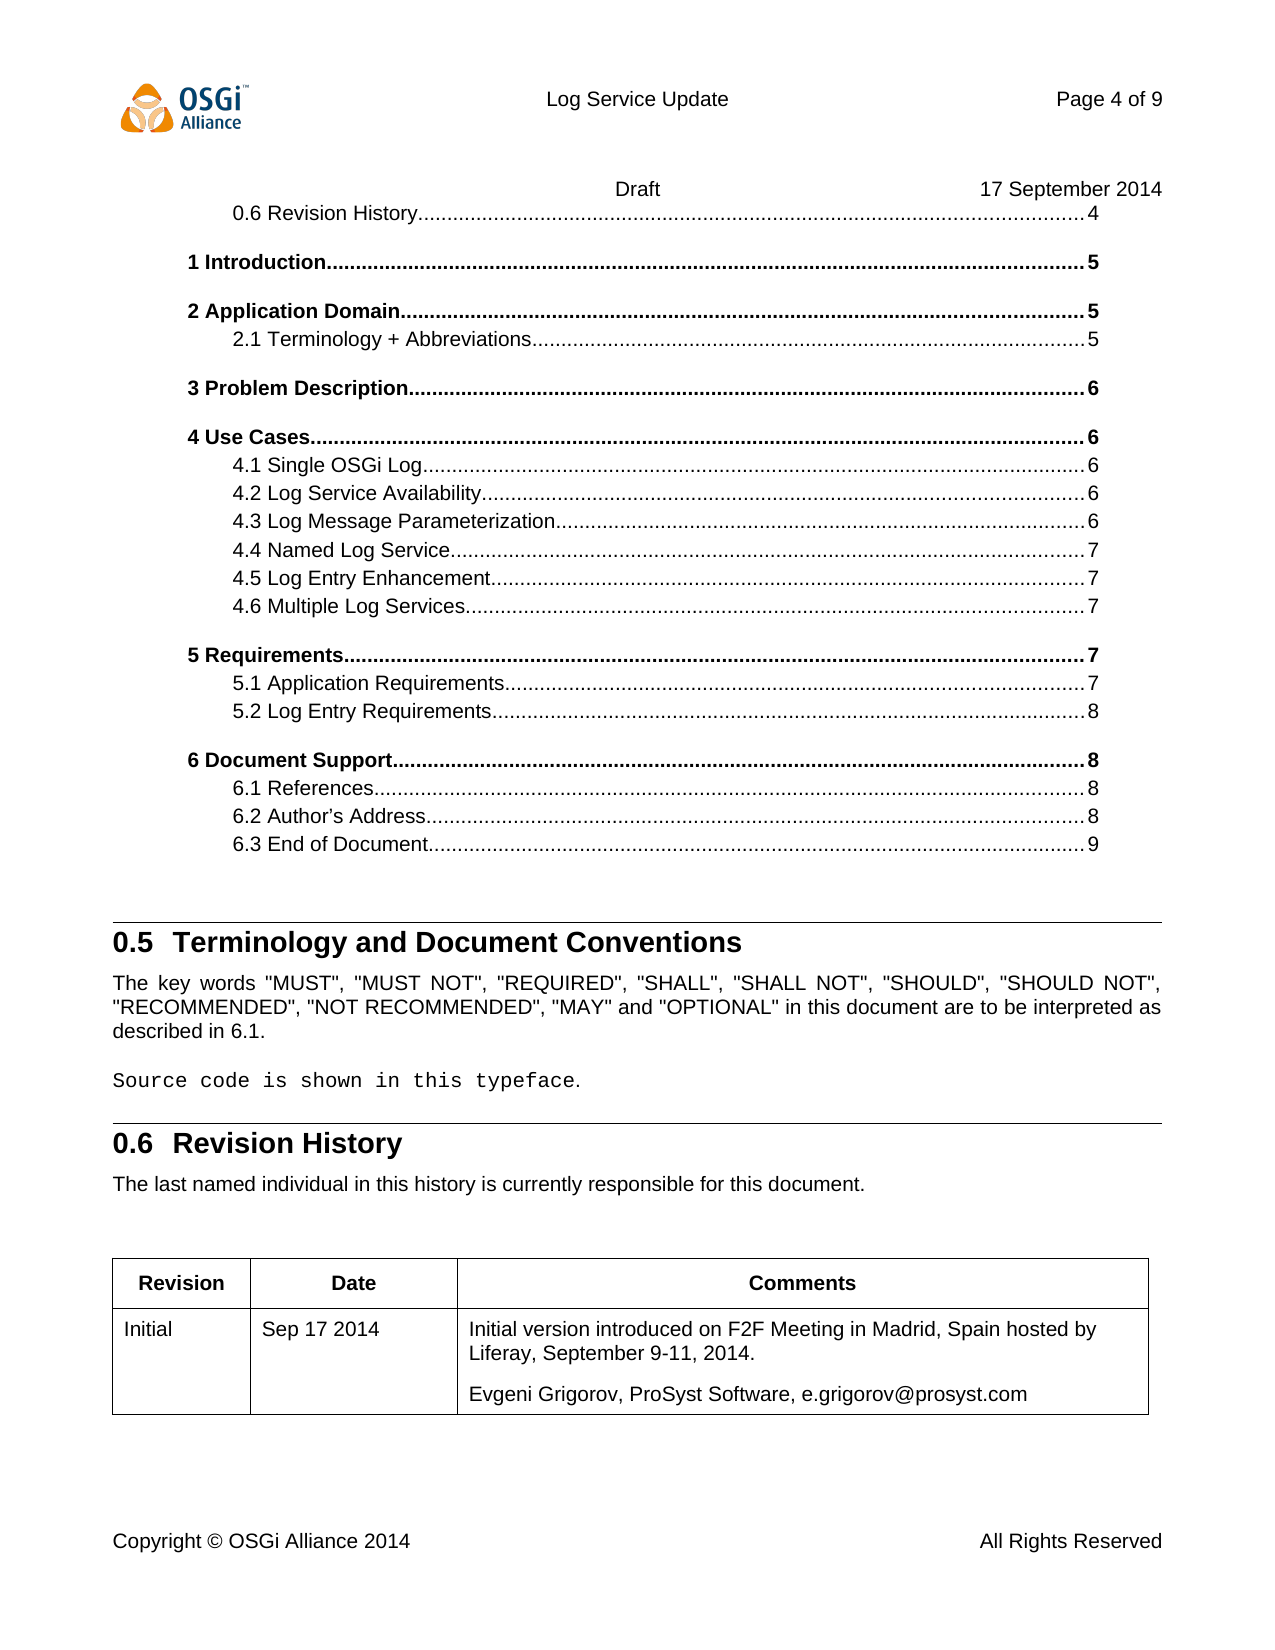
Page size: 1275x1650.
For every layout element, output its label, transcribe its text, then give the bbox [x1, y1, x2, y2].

text 4.4 Named Log Service 7 [232, 537, 1162, 561]
text The last named individual in this history is currently responsible for this document. [112, 1172, 1162, 1196]
table_header Revision [113, 1259, 250, 1307]
text 6.2 Author’s Address 8 [232, 804, 1162, 828]
text 1 Introduction 5 [187, 250, 1162, 274]
text 5 Requirements 7 [187, 643, 1162, 667]
table_cell Initial version introduced on F2F Meeting in Madrid, Spain hosted by Liferay, September 9-11, 2014. Evgeni Grigorov, ProSyst Software, e.grigorov@prosyst.com [458, 1309, 1148, 1414]
picture [113, 76, 257, 140]
text The key words "MUST", "MUST NOT", "REQUIRED", "SHALL", "SHALL NOT", "SHOULD", "SHOULD NOT", "RECOMMENDED", "NOT RECOMMENDED", "MAY" and "OPTIONAL" in this document are to be interpreted as described in 6.1. [112, 971, 1162, 1043]
text 4.2 Log Service Availability 6 [232, 481, 1162, 505]
text 4.3 Log Message Parameterization 6 [232, 509, 1162, 533]
subtitle Revision History [112, 1124, 1162, 1159]
text 0.6 Revision History 4 [232, 201, 1162, 225]
text 6.1 References 8 [232, 776, 1162, 800]
text 2.1 Terminology + Abbreviations 5 [232, 327, 1162, 351]
text 4.1 Single OSGi Log 6 [232, 453, 1162, 477]
text Source code is shown in this typeface. [112, 1068, 1162, 1094]
text 2 Application Domain 5 [187, 299, 1162, 323]
table_cell Sep 17 2014 [251, 1309, 457, 1414]
text 3 Problem Description 6 [187, 376, 1162, 400]
text 6.3 End of Document 9 [232, 832, 1162, 856]
text 5.1 Application Requirements 7 [232, 671, 1162, 695]
table_cell Initial [113, 1309, 250, 1414]
text 6 Document Support 8 [187, 748, 1162, 772]
table_header Date [251, 1259, 457, 1307]
table_header Comments [458, 1259, 1148, 1307]
text 4 Use Cases 6 [187, 425, 1162, 449]
subtitle Terminology and Document Conventions [112, 923, 1162, 958]
text 5.2 Log Entry Requirements 8 [232, 699, 1162, 723]
text 4.6 Multiple Log Services 7 [232, 594, 1162, 618]
text 4.5 Log Entry Enhancement 7 [232, 566, 1162, 589]
